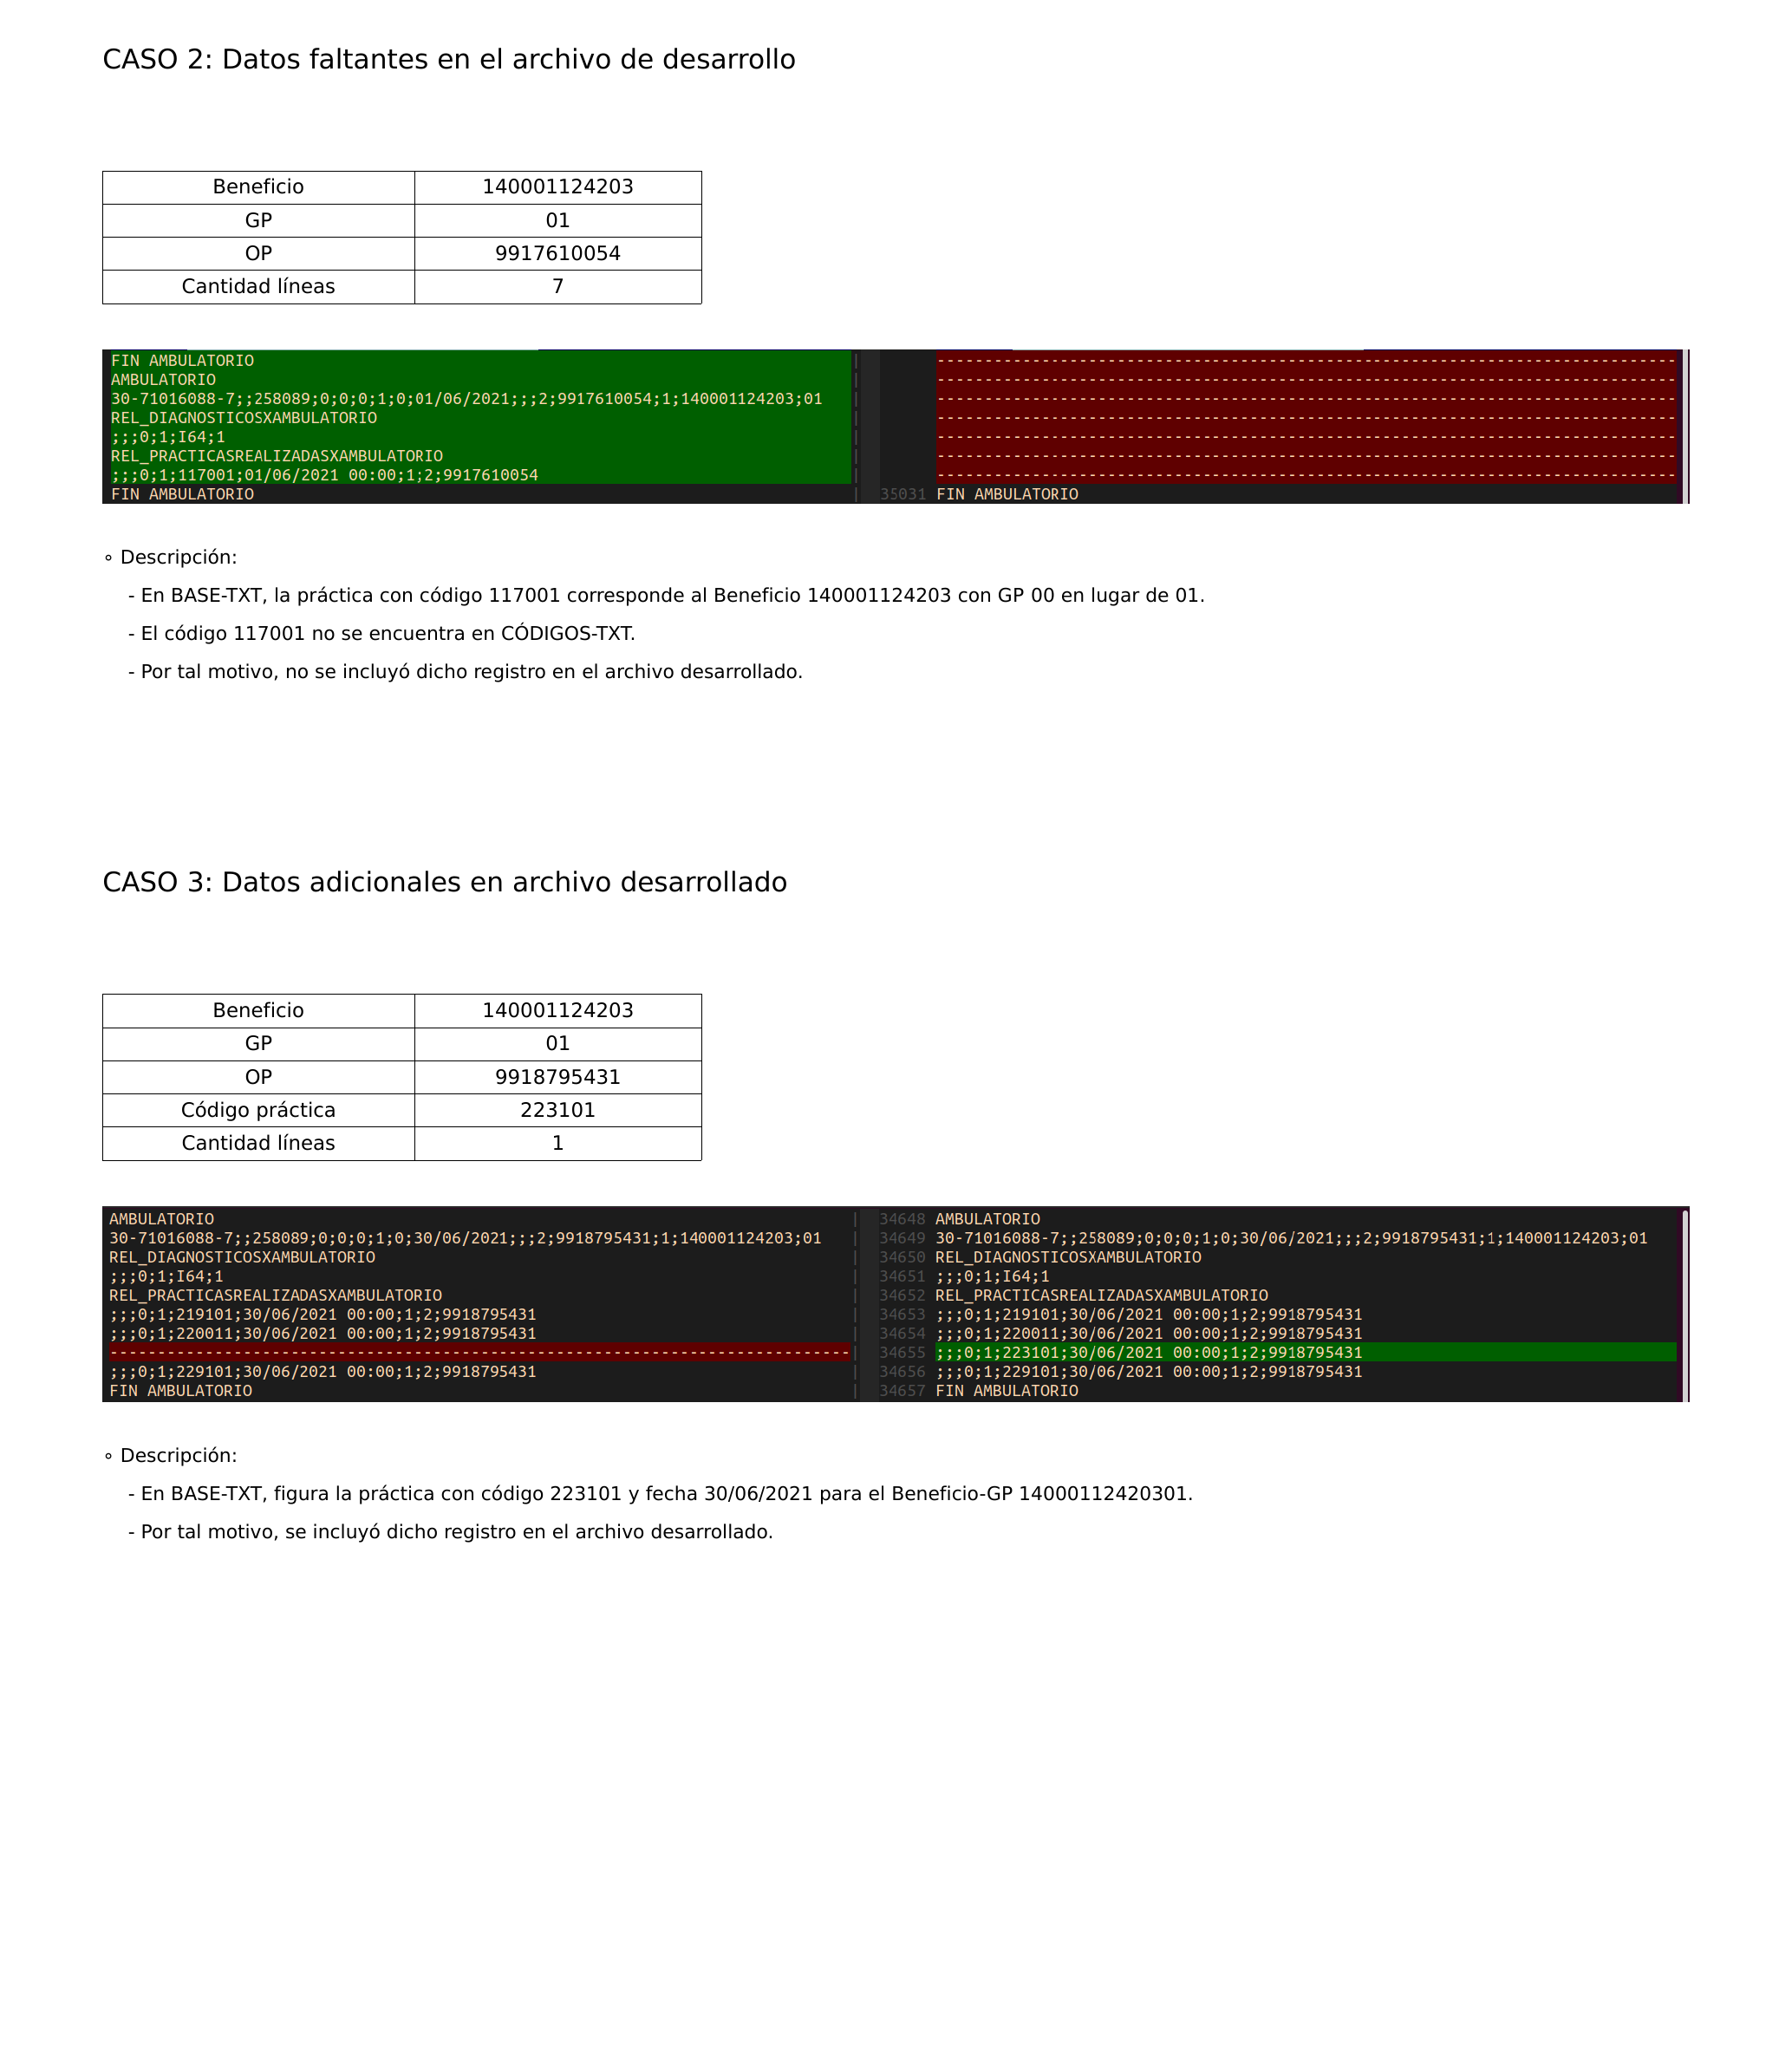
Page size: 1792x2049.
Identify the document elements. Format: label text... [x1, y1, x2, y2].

text - En BASE-TXT, la práctica con código 117001 corresponde al Beneficio 140001124203 con GP 00 en lugar de 01. [102, 584, 1690, 606]
text - Por tal motivo, se incluyó dicho registro en el archivo desarrollado. [102, 1521, 1690, 1543]
picture [102, 1206, 1690, 1402]
table_cell GP [103, 1028, 414, 1060]
text CASO 2: Datos faltantes en el archivo de desarrollo [102, 43, 1690, 75]
table_cell Código práctica [103, 1094, 414, 1126]
table_cell OP [103, 238, 414, 270]
text CASO 3: Datos adicionales en archivo desarrollado [102, 867, 1690, 898]
picture [102, 349, 1690, 504]
text ∘ Descripción: [102, 546, 1690, 569]
text - En BASE-TXT, figura la práctica con código 223101 y fecha 30/06/2021 para el Beneficio-GP 14000112420301. [102, 1483, 1690, 1505]
table_header 140001124203 [415, 995, 701, 1028]
table_header Beneficio [103, 172, 414, 204]
text - El código 117001 no se encuentra en CÓDIGOS-TXT. [102, 623, 1690, 644]
table_cell GP [103, 205, 414, 237]
table_cell 7 [415, 271, 701, 303]
table_cell 1 [415, 1127, 701, 1160]
text - Por tal motivo, no se incluyó dicho registro en el archivo desarrollado. [102, 661, 1690, 682]
table_header Beneficio [103, 995, 414, 1028]
table_cell 9918795431 [415, 1061, 701, 1093]
table_cell Cantidad líneas [103, 1127, 414, 1160]
table_cell 223101 [415, 1094, 701, 1126]
table_cell 9917610054 [415, 238, 701, 270]
table_header 140001124203 [415, 172, 701, 204]
text ∘ Descripción: [102, 1445, 1690, 1467]
table_cell Cantidad líneas [103, 271, 414, 303]
table_cell OP [103, 1061, 414, 1093]
table_cell 01 [415, 1028, 701, 1060]
table_cell 01 [415, 205, 701, 237]
